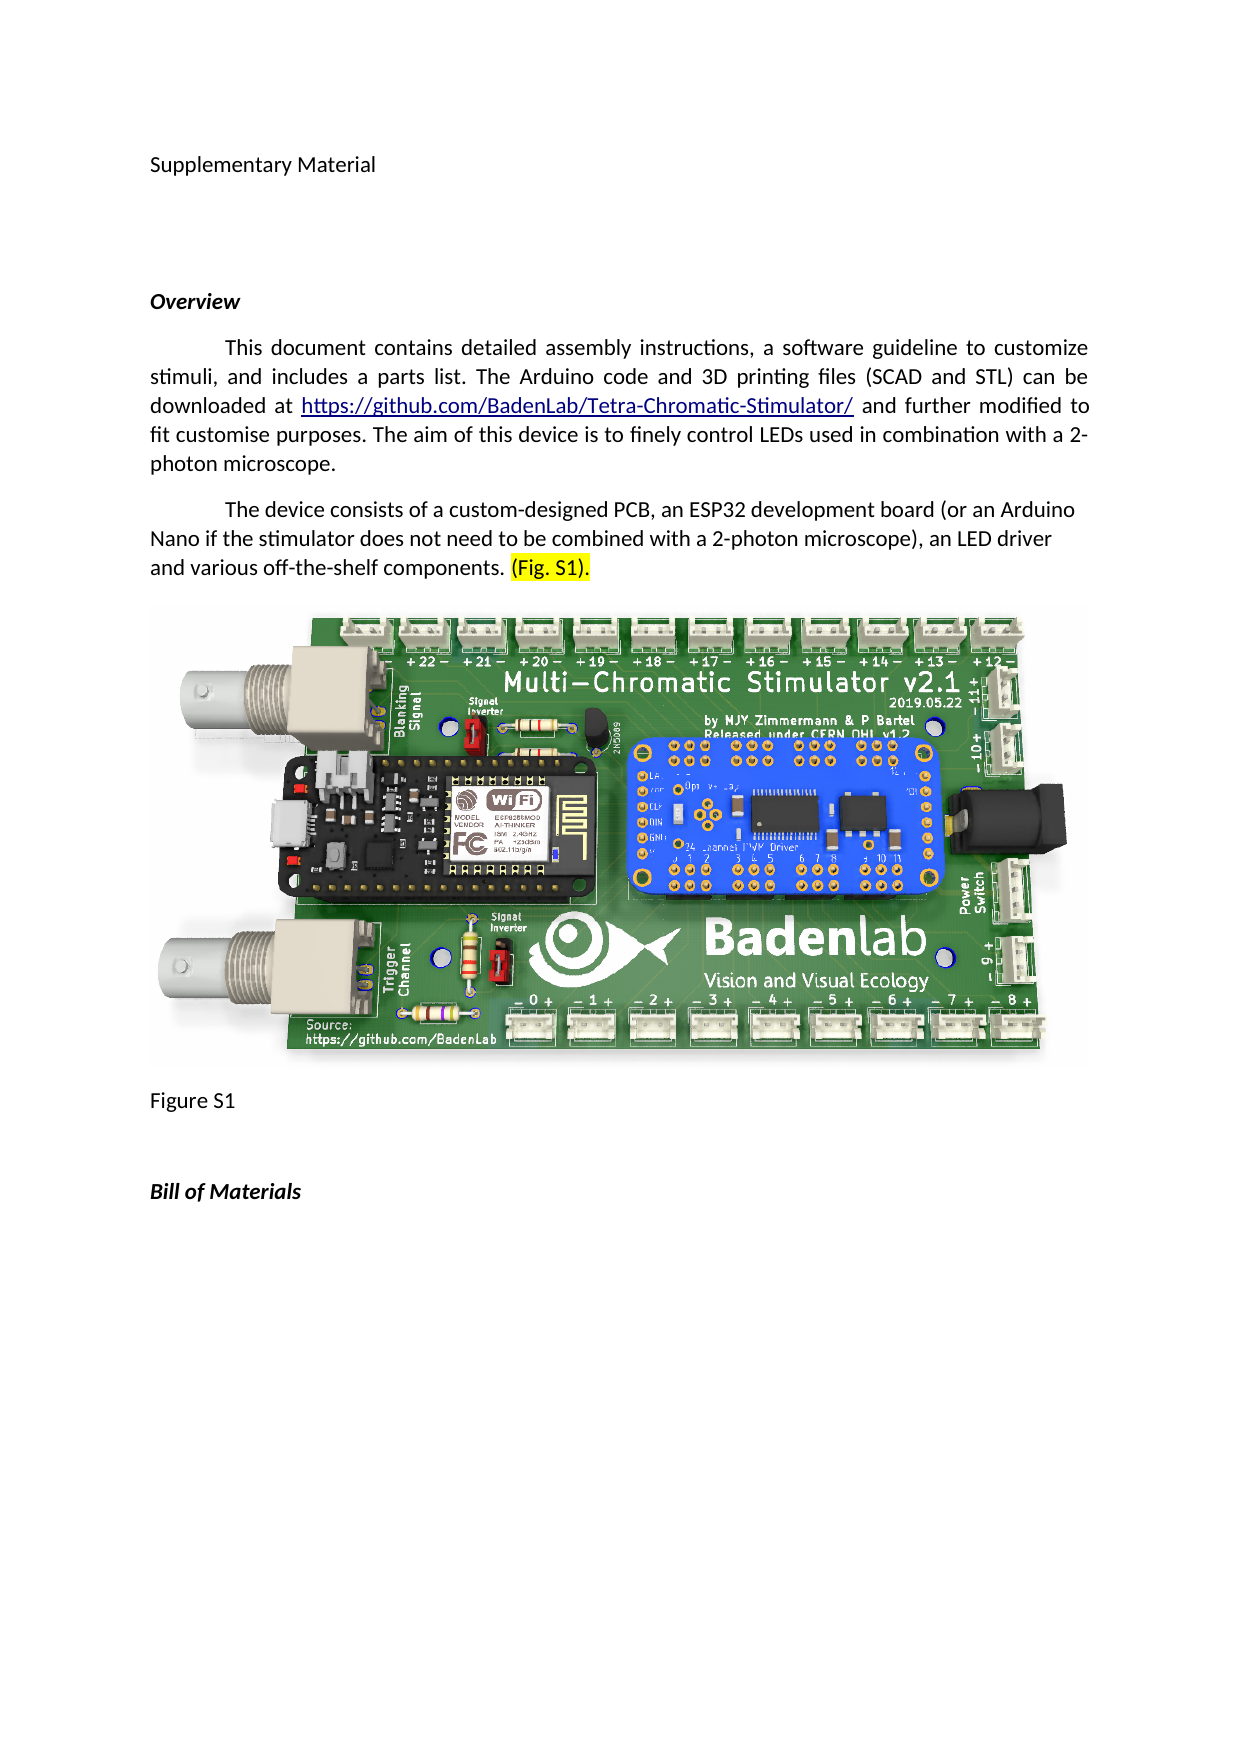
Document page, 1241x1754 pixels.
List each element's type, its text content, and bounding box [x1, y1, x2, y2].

text Bill of Materials [150, 1177, 1090, 1205]
text The device consists of a custom-designed PCB, an ESP32 development board (or an Arduino Nano if the stimulator does not need to be combined with a 2-photon microscope), an LED driver and various off-the-shelf components. (Fig. S1). [150, 495, 1090, 1068]
text Figure S1 [150, 1086, 1090, 1114]
text Supplementary Material [150, 150, 1090, 178]
text This document contains detailed assembly instructions, a software guideline to customize stimuli, and includes a parts list. The Arduino code and 3D printing files (SCAD and STL) can be downloaded at https://github.com/BadenLab/Tetra-Chromatic-Stimulator/ and further modified to fit customise purposes. The aim of this device is to finely control LEDs used in combination with a 2-photon microscope. [150, 333, 1090, 477]
text Overview [150, 287, 1090, 315]
